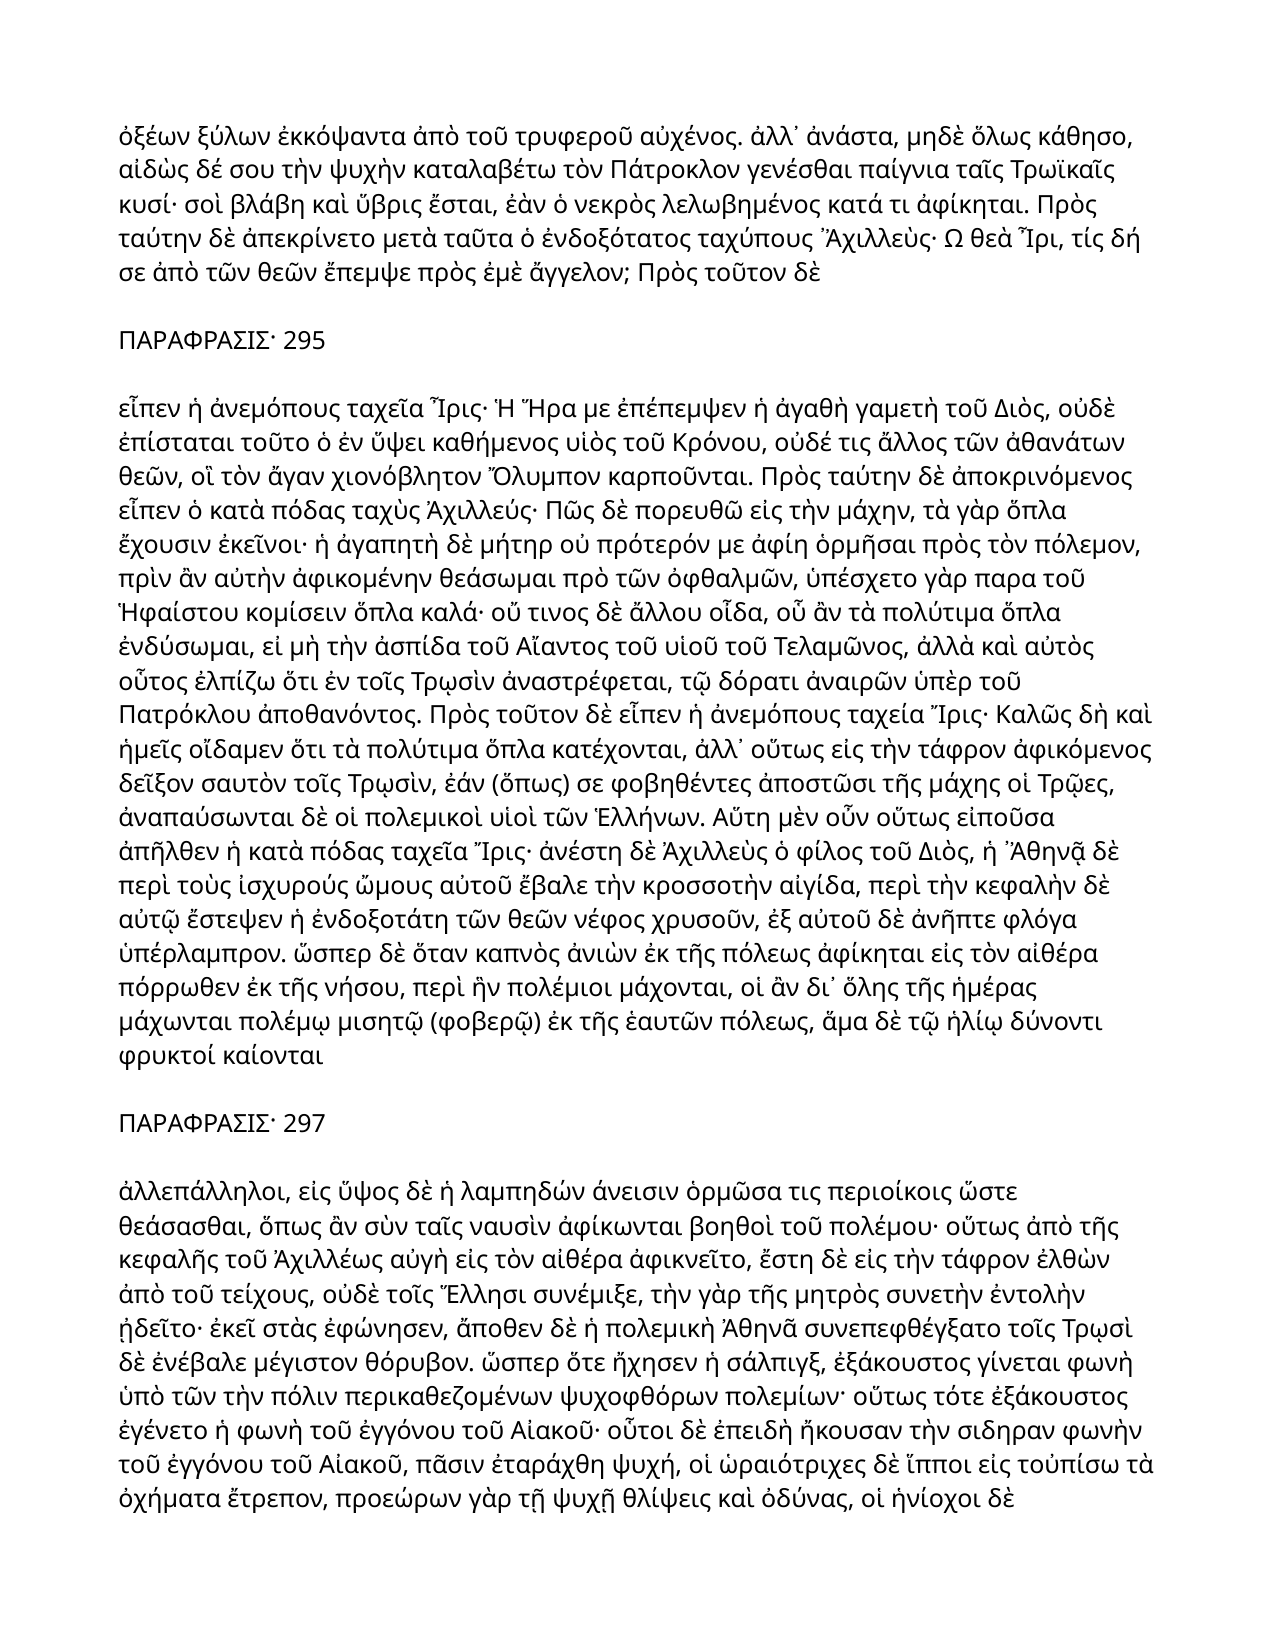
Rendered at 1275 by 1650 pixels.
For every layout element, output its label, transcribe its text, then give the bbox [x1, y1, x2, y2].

text ΠAPΑΦΡΑΣΙΣ· 297 [118, 1106, 1157, 1140]
text εἶπεν ἡ ἀνεμόπους ταχεῖα Ἶρις· Ἡ Ἥρα με ἐπέπεμψεν ἡ ἀγαθὴ γαμετὴ τοῦ Διὸς, οὐδὲ ἐπίσταται τοῦτο ὁ ἐν ὕψει καθήμενος υἱὸς τοῦ Κρόνου, οὐδέ τις ἄλλος τῶν ἀθανάτων θεῶν, οἳ τὸν ἄγαν χιονόβλητον Ὄλυμπον καρποῦνται. Πρὸς ταύτην δὲ ἀποκρινόμενος εἶπεν ὁ κατὰ πόδας ταχὺς Ἀχιλλεύς· Πῶς δὲ πορευθῶ εἰς τὴν μάχην, τὰ γὰρ ὅπλα ἔχουσιν ἐκεῖνοι· ἡ ἀγαπητὴ δὲ μήτηρ οὐ πρότερόν με ἀφίη ὁρμῆσαι πρὸς τὸν πόλεμον, πρὶν ἂν αὐτὴν ἀφικομένην θεάσωμαι πρὸ τῶν ὀφθαλμῶν, ὑπέσχετο γὰρ παρα τοῦ Ἡφαίστου κομίσειν ὅπλα καλά· οὔ τινος δὲ ἄλλου οἶδα, οὗ ἂν τὰ πολύτιμα ὅπλα ἐνδύσωμαι, εἰ μὴ τὴν ἀσπίδα τοῦ Αἴαντος τοῦ υἱοῦ τοῦ Τελαμῶνος, ἀλλὰ καὶ αὐτὸς οὗτος ἐλπίζω ὅτι ἐν τοῖς Τρῳσὶν ἀναστρέφεται, τῷ δόρατι ἀναιρῶν ὑπὲρ τοῦ Πατρόκλου ἀποθανόντος. Πρὸς τοῦτον δὲ εἶπεν ἡ ἀνεμόπους ταχεία Ἴρις· Καλῶς δὴ καὶ ἡμεῖς οἴδαμεν ὅτι τὰ πολύτιμα ὅπλα κατέχονται, ἀλλ᾽ οὕτως εἰς τὴν τάφρον ἀφικόμενος δεῖξον σαυτὸν τοῖς Τρῳσὶν, ἐάν (ὅπως) σε φοβηθέντες ἀποστῶσι τῆς μάχης οἱ Τρῷες, ἀναπαύσωνται δὲ οἱ πολεμικοὶ υἱοὶ τῶν Ἑλλήνων. Αὕτη μὲν οὖν οὕτως εἰποῦσα ἀπῆλθεν ἡ κατὰ πόδας ταχεῖα Ἴρις· ἀνέστη δὲ Ἀχιλλεὺς ὁ φίλος τοῦ Διὸς, ἡ ᾿Ἀθηνᾷ δὲ περὶ τοὺς ἰσχυρούς ὤμους αὐτοῦ ἔβαλε τὴν κροσσοτὴν αἰγίδα, περὶ τὴν κεφαλὴν δὲ αὐτῷ ἔστεψεν ἡ ἐνδοξοτάτη τῶν θεῶν νέφος χρυσοῦν, ἐξ αὐτοῦ δὲ ἀνῆπτε φλόγα ὑπέρλαμπρον. ὥσπερ δὲ ὅταν καπνὸς ἀνιὼν ἐκ τῆς πόλεως ἀφίκηται εἰς τὸν αἰθέρα πόρρωθεν ἐκ τῆς νήσου, περὶ ἣν πολέμιοι μάχονται, οἱ ἂν δι᾽ ὅλης τῆς ἡμέρας μάχωνται πολέμῳ μισητῷ (φοβερῷ) ἐκ τῆς ἑαυτῶν πόλεως, ἅμα δὲ τῷ ἡλίῳ δύνοντι φρυκτοί καίονται [118, 391, 1157, 1072]
text ἀλλεπάλληλοι, εἰς ὕψος δὲ ἡ λαμπηδών άνεισιν ὁρμῶσα τις περιοίκοις ὥστε θεάσασθαι, ὅπως ἂν σὺν ταῖς ναυσὶν ἀφίκωνται βοηθοὶ τοῦ πολέμου· οὕτως ἀπὸ τῆς κεφαλῆς τοῦ Ἀχιλλέως αὐγὴ εἰς τὸν αἰθέρα ἀφικνεῖτο, ἔστη δὲ εἰς τὴν τάφρον ἐλθὼν ἀπὸ τοῦ τείχους, οὐδὲ τοῖς Ἕλλησι συνέμιξε, τὴν γὰρ τῆς μητρὸς συνετὴν ἐντολὴν ᾐδεῖτο· ἐκεῖ στὰς ἐφώνησεν, ἄποθεν δὲ ἡ πολεμικὴ Ἀθηνᾶ συνεπεφθέγξατο τοῖς Τρῳσὶ δὲ ἐνέβαλε μέγιστον θόρυβον. ὥσπερ ὅτε ἤχησεν ἡ σάλπιγξ, ἐξάκουστος γίνεται φωνὴ ὑπὸ τῶν τὴν πόλιν περικαθεζομένων ψυχοφθόρων πολεμίων· οὕτως τότε ἐξάκουστος ἐγένετο ἡ φωνὴ τοῦ ἐγγόνου τοῦ Αἰακοῦ· οὗτοι δὲ ἐπειδὴ ἤκουσαν τὴν σιδηραν φωνὴν τοῦ ἐγγόνου τοῦ Αἰακοῦ, πᾶσιν ἐταράχθη ψυχή, οἱ ὡραιότριχες δὲ ἵπποι εἰς τοὐπίσω τὰ ὀχήματα ἔτρεπον, προεώρων γὰρ τῇ ψυχῇ θλίψεις καὶ ὀδύνας, οἱ ἡνίοχοι δὲ [118, 1174, 1157, 1515]
text ὀξέων ξύλων ἐκκόψαντα ἀπὸ τοῦ τρυφεροῦ αὐχένος. ἀλλ᾽ ἀνάστα, μηδὲ ὅλως κάθησο, αἰδὼς δέ σου τὴν ψυχὴν καταλαβέτω τὸν Πάτροκλον γενέσθαι παίγνια ταῖς Τρωϊκαῖς κυσί· σοὶ βλάβη καὶ ὕβρις ἔσται, ἐὰν ὁ νεκρὸς λελωβημένος κατά τι ἀφίκηται. Πρὸς ταύτην δὲ ἀπεκρίνετο μετὰ ταῦτα ὁ ἐνδοξότατος ταχύπους ᾿Ἀχιλλεὺς· Ω θεὰ Ἶρι, τίς δή σε ἀπὸ τῶν θεῶν ἔπεμψε πρὸς ἐμὲ ἄγγελον; Πρὸς τοῦτον δὲ [118, 118, 1157, 288]
text ΠAPΑΦΡΑΣΙΣ· 295 [118, 322, 1157, 357]
